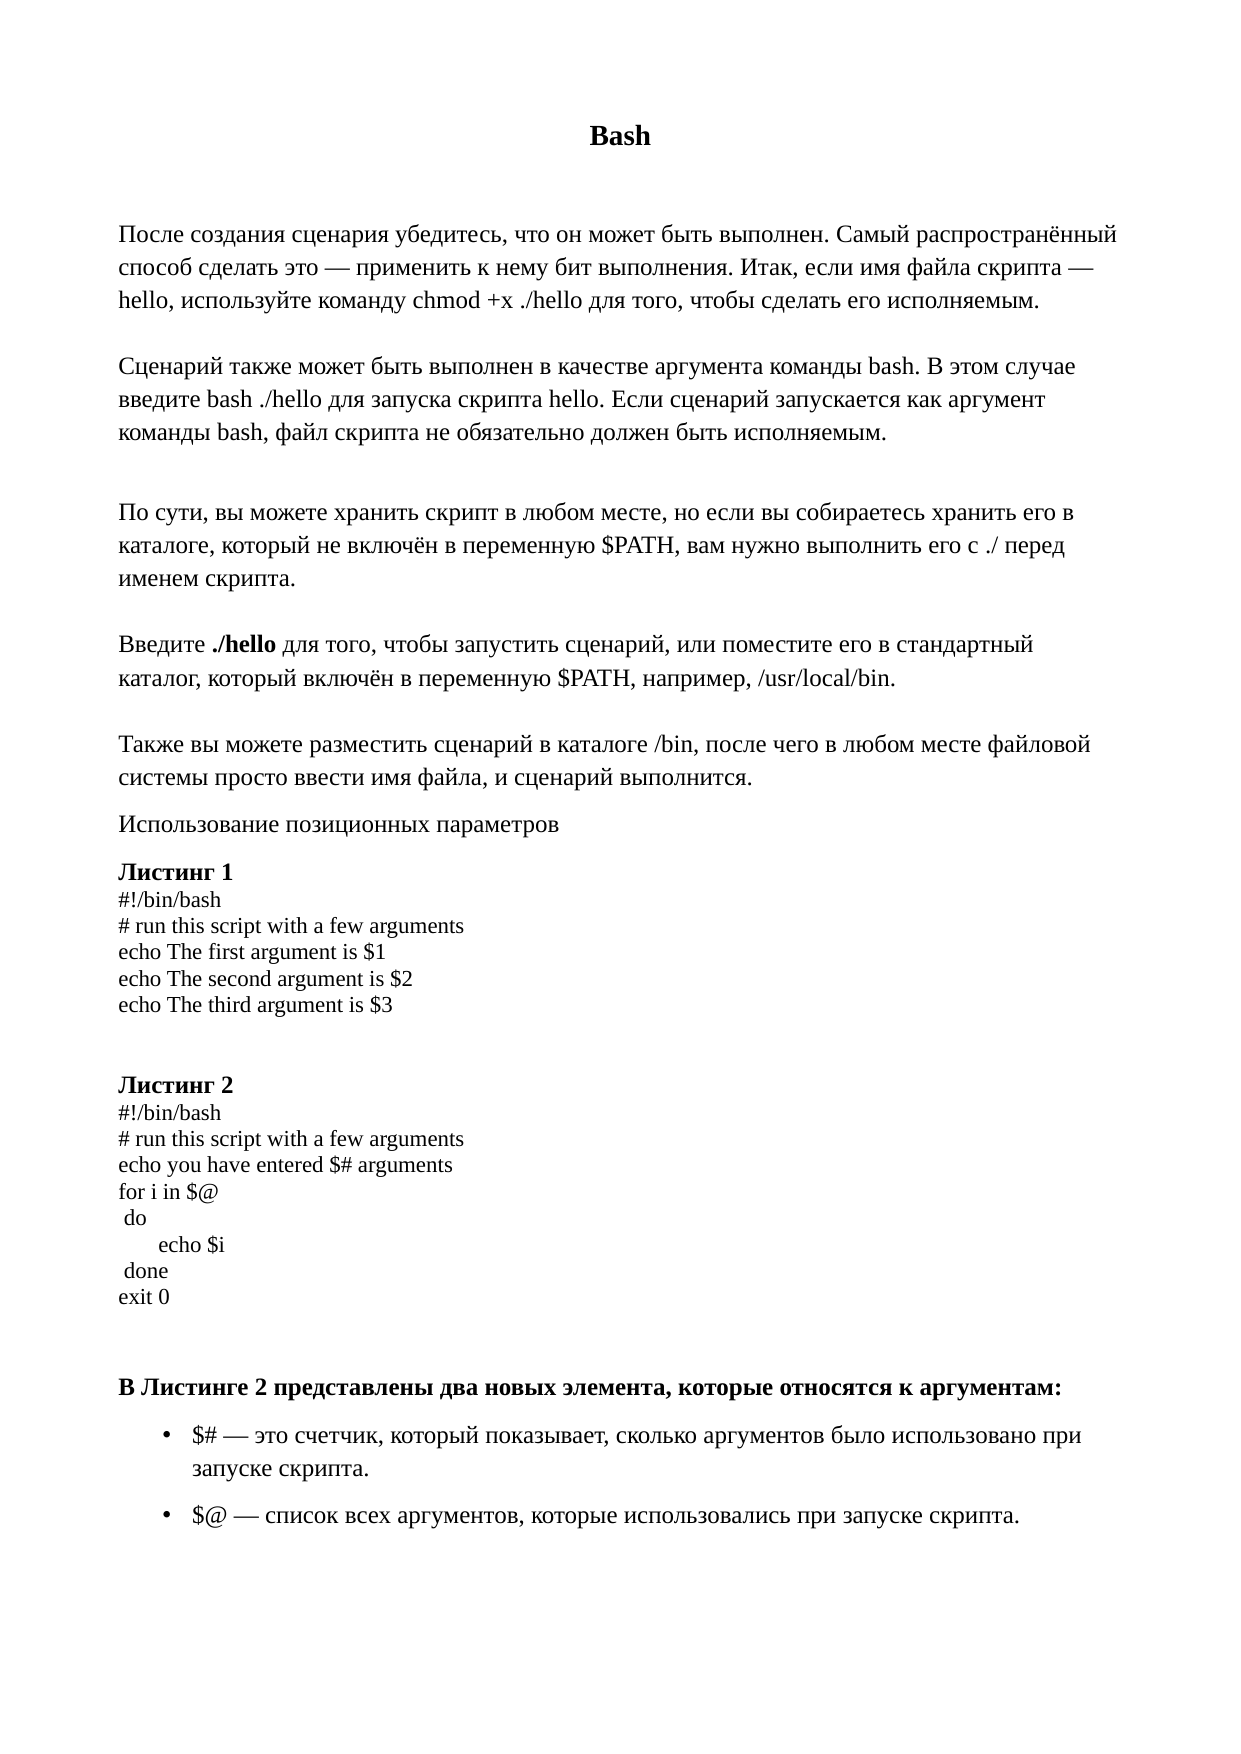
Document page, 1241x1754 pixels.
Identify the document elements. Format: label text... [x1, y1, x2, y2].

text В Листинге 2 представлены два новых элемента, которые относятся к аргументам: [118, 1339, 1122, 1401]
text # run this script with a few arguments [118, 1125, 1122, 1152]
text echo The second argument is $2 [118, 965, 1122, 991]
text # run this script with a few arguments [118, 912, 1122, 938]
text Листинг 1 [118, 857, 1122, 886]
text echo $i [118, 1231, 1122, 1257]
text Листинг 2 [118, 1070, 1122, 1099]
text echo The third argument is $3 [118, 991, 1122, 1017]
text echo you have entered $# arguments [118, 1152, 1122, 1178]
text do [118, 1204, 1122, 1231]
list $@ — список всех аргументов, которые использовались при запуске скрипта. [162, 1500, 1122, 1529]
text Использование позиционных параметров [118, 809, 1122, 838]
text for i in $@ [118, 1178, 1122, 1204]
text После создания сценария убедитесь, что он может быть выполнен. Самый распространённый способ сделать это — применить к нему бит выполнения. Итак, если имя файла скрипта — hello, используйте команду chmod +x ./hello для того, чтобы сделать его исполняемым. Сценарий также может быть выполнен в качестве аргумента команды bash. В этом случае введите bash ./hello для запуска скрипта hello. Если сценарий запускается как аргумент команды bash, файл скрипта не обязательно должен быть исполняемым. [118, 219, 1122, 446]
text #!/bin/bash [118, 886, 1122, 912]
list $# — это счетчик, который показывает, сколько аргументов было использовано при запуске скрипта. [162, 1420, 1122, 1482]
text Bash [118, 118, 1122, 152]
text #!/bin/bash [118, 1099, 1122, 1125]
text echo The first argument is $1 [118, 938, 1122, 965]
text exit 0 [118, 1283, 1122, 1310]
text По сути, вы можете хранить скрипт в любом месте, но если вы собираетесь хранить его в каталоге, который не включён в переменную $PATH, вам нужно выполнить его с ./ перед именем скрипта. Введите ./hello для того, чтобы запустить сценарий, или поместите его в стандартный каталог, который включён в переменную $PATH, например, /usr/local/bin. Также вы можете разместить сценарий в каталоге /bin, после чего в любом месте файловой системы просто ввести имя файла, и сценарий выполнится. [118, 464, 1122, 790]
text done [118, 1257, 1122, 1283]
